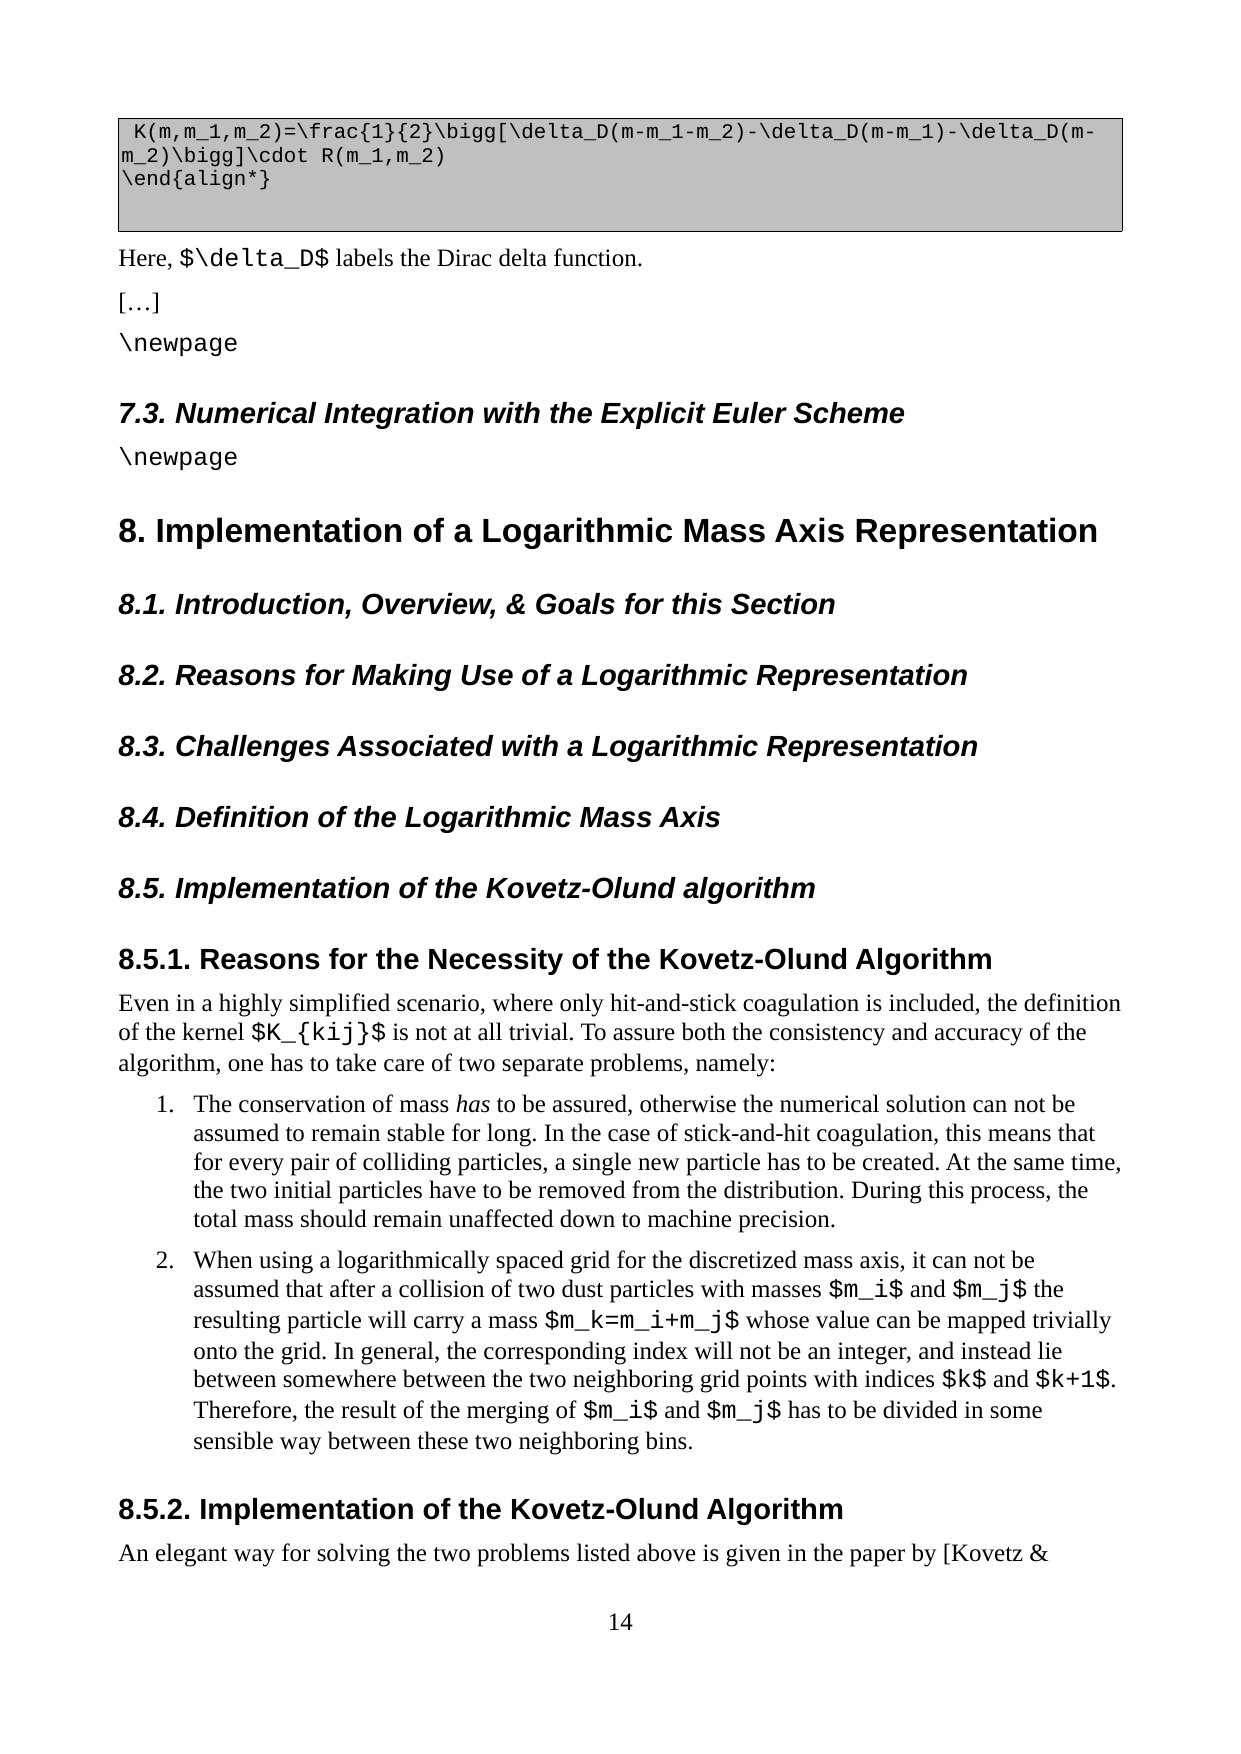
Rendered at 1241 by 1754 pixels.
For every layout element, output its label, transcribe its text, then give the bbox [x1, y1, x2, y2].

text \end{align*} [119, 165, 1122, 192]
subtitle Introduction, Overview, & Goals for this Section [118, 587, 1122, 621]
list When using a logarithmically spaced grid for the discretized mass axis, it can not be assumed that after a collision of two dust particles with masses $m_i$ and $m_j$ the resulting particle will carry a mass $m_k=m_i+m_j$ whose value can be mapped trivially onto the grid. In general, the corresponding index will not be an integer, and instead lie between somewhere between the two neighboring grid points with indices $k$ and $k+1$. Therefore, the result of the merging of $m_i$ and $m_j$ has to be divided in some sensible way between these two neighboring bins. [156, 1245, 1122, 1455]
text Even in a highly simplified scenario, where only hit-and-stick coagulation is included, the definition of the kernel $K_{kij}$ is not at all trivial. To assure both the consistency and accuracy of the algorithm, one has to take care of two separate problems, namely: [118, 988, 1122, 1077]
subtitle Challenges Associated with a Logarithmic Representation [118, 729, 1122, 763]
text An elegant way for solving the two problems listed above is given in the paper by [Kovetz & [118, 1538, 1122, 1567]
text Here, $\delta_D$ labels the Dirac delta function. [118, 243, 1122, 274]
text K(m,m_1,m_2)=\frac{1}{2}\bigg[\delta_D(m-m_1-m_2)-\delta_D(m-m_1)-\delta_D(m-m_2)\bigg]\cdot R(m_1,m_2) [119, 119, 1122, 165]
subtitle Numerical Integration with the Explicit Euler Scheme [118, 396, 1122, 430]
subtitle Implementation of the Kovetz-Olund Algorithm [118, 1492, 1122, 1526]
subtitle Reasons for Making Use of a Logarithmic Representation [118, 658, 1122, 692]
text […] [118, 287, 1122, 316]
subtitle Implementation of a Logarithmic Mass Axis Representation [118, 511, 1122, 549]
subtitle Implementation of the Kovetz-Olund algorithm [118, 871, 1122, 905]
subtitle Definition of the Logarithmic Mass Axis [118, 800, 1122, 834]
text \newpage [118, 442, 1122, 473]
text \newpage [118, 328, 1122, 359]
subtitle Reasons for the Necessity of the Kovetz-Olund Algorithm [118, 942, 1122, 976]
list The conservation of mass has to be assured, otherwise the numerical solution can not be assumed to remain stable for long. In the case of stick-and-hit coagulation, this means that for every pair of colliding particles, a single new particle has to be created. At the same time, the two initial particles have to be removed from the distribution. During this process, the total mass should remain unaffected down to machine precision. [156, 1089, 1122, 1233]
